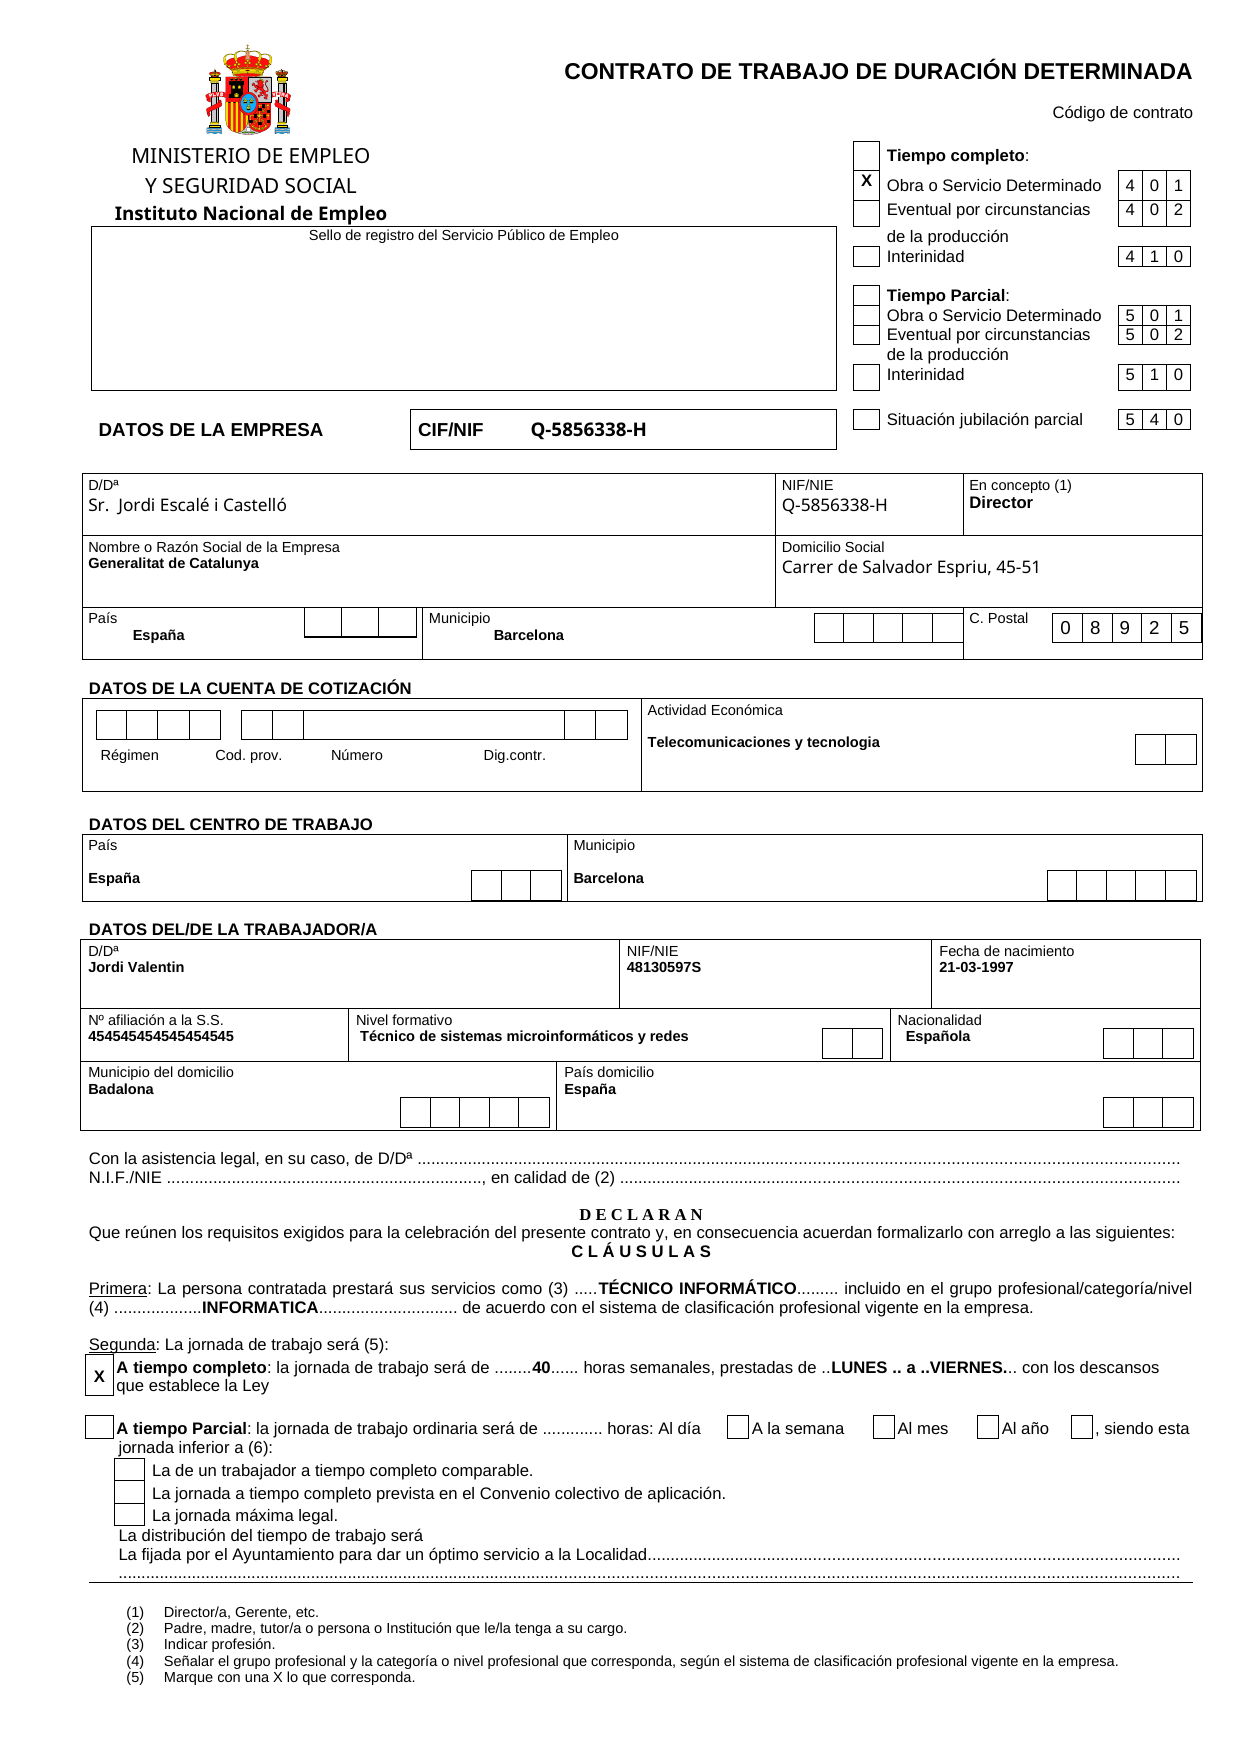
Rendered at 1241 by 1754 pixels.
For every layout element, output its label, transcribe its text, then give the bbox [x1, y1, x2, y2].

table_header NIF/NIE 48130597S [620, 940, 931, 1008]
text [89, 103, 211, 122]
table_header Municipio Barcelona [568, 835, 1202, 901]
table_cell Nacionalidad Española [891, 1009, 1200, 1061]
table_cell Instituto Nacional de Empleo [91, 200, 411, 226]
table_header A la semana [749, 1415, 873, 1438]
table_header [401, 1098, 430, 1127]
list Padre, madre, tutor/a o persona o Institución que le/la tenga a su cargo. [126, 1620, 1193, 1636]
table_header [1166, 871, 1196, 899]
table_header [221, 710, 241, 739]
text Segunda: La jornada de trabajo será (5): [89, 1336, 1193, 1354]
table_header [305, 608, 341, 636]
table_cell [1142, 345, 1166, 364]
table_cell [854, 345, 879, 364]
table_header [596, 711, 627, 739]
table_header Tiempo completo: [880, 141, 1118, 170]
table_cell 0 [1167, 247, 1190, 266]
table_cell Tiempo Parcial: [880, 285, 1118, 305]
table_cell Municipio del domicilio Badalona [81, 1062, 556, 1129]
table_cell Situación jubilación parcial [880, 409, 1118, 429]
table_header [1166, 141, 1191, 170]
table_cell de la producción [879, 226, 1118, 246]
table_cell [91, 391, 411, 409]
table_cell Eventual por circunstancias [880, 200, 1118, 226]
table_header [127, 711, 157, 739]
table_header [490, 1098, 518, 1127]
table_header [815, 614, 843, 642]
table_header [728, 1416, 748, 1438]
table_cell País España [83, 638, 422, 659]
table_header [1134, 1098, 1162, 1127]
table_header [1077, 871, 1106, 899]
table_header [190, 711, 220, 739]
list Indicar profesión. [126, 1636, 1193, 1653]
table_header 0 [1053, 614, 1082, 642]
table_header [460, 1098, 489, 1127]
table_cell La jornada máxima legal. [145, 1503, 1199, 1525]
table_cell Interinidad [880, 246, 1118, 266]
subtitle DATOS DEL CENTRO DE TRABAJO [89, 815, 1193, 833]
table_header Al mes [895, 1415, 977, 1438]
table_cell [837, 200, 853, 226]
list Marque con una X lo que corresponda. [126, 1669, 1193, 1685]
table_header [342, 608, 378, 636]
table_header Fecha de nacimiento 21-03-1997 [932, 940, 1200, 1008]
text CONTRATO DE TRABAJO DE DURACIÓN DETERMINADA [337, 59, 1193, 85]
text N.I.F./NIE ...................................................................., en calidad de (2) [89, 1168, 1193, 1187]
table_header [1072, 1416, 1092, 1438]
table_header [903, 614, 932, 642]
table_header [1104, 1029, 1133, 1058]
table_cell 0 [1143, 306, 1166, 324]
table_cell [854, 267, 879, 285]
table_cell C. Postal [964, 608, 1202, 659]
table_header 5 [1172, 614, 1201, 642]
table_cell 0 [1143, 171, 1166, 199]
table_header NIF/NIE Q-5856338-H [776, 474, 963, 535]
table_header [379, 608, 416, 636]
table_cell [1142, 285, 1166, 305]
table_header 9 [1113, 614, 1141, 642]
table_cell DATOS DE LA EMPRESA [91, 409, 410, 449]
table_cell 4 [1119, 201, 1142, 226]
table_cell [1166, 345, 1191, 364]
table_cell Sello de registro del Servicio Público de Empleo [92, 227, 836, 390]
table_cell 5 [1119, 326, 1142, 344]
table_cell [1142, 430, 1166, 449]
table_cell [854, 326, 879, 344]
table_cell de la producción [879, 344, 1118, 364]
table_header [823, 1029, 852, 1058]
table_cell 4 [1143, 410, 1166, 429]
table_header [273, 711, 303, 739]
list Señalar el grupo profesional y la categoría o nivel profesional que corresponda, según el sistema de clasificación profesional vigente en la empresa. [126, 1653, 1193, 1669]
table_cell [1118, 430, 1142, 449]
table_header [1048, 871, 1076, 899]
list Director/a, Gerente, etc. [126, 1604, 1193, 1620]
table_cell 0 [1143, 326, 1166, 344]
text Que reúnen los requisitos exigidos para la celebración del presente contrato y, en consecuencia acuerdan formalizarlo con arreglo a las siguientes: [89, 1224, 1193, 1242]
table_header [1136, 735, 1165, 764]
table_header Al año [999, 1415, 1071, 1438]
table_header [83, 699, 641, 709]
table_cell [854, 410, 879, 429]
table_cell [1166, 430, 1191, 449]
table_cell Obra o Servicio Determinado [880, 305, 1118, 324]
table_cell CIF/NIF Q-5856338-H [411, 410, 836, 449]
table_header [519, 1098, 549, 1127]
table_cell 1 [1143, 365, 1166, 390]
table_header [978, 1416, 998, 1438]
text Primera: La persona contratada prestará sus servicios como (3) .....TÉCNICO INFORMÁTICO......... incluido en el grupo profesional/categoría/nivel (4) ...................INFORMATICA.............................. de acuerdo con el sistema de clasificación profesional vigente en la empresa. [89, 1279, 1193, 1317]
table_cell 4 [1119, 247, 1142, 266]
text Código de contrato [287, 103, 1193, 122]
table_header [854, 142, 879, 170]
table_cell Obra o Servicio Determinado [880, 170, 1118, 199]
table_cell [1166, 391, 1191, 409]
table_cell 1 [1167, 306, 1190, 324]
text La fijada por el Ayuntamiento para dar un óptimo servicio a la Localidad. [118, 1545, 1193, 1563]
table_header [431, 1098, 459, 1127]
table_cell 1 [1143, 247, 1166, 266]
table_header [304, 711, 564, 739]
table_cell 4 [1119, 171, 1142, 199]
table_cell [1118, 267, 1142, 285]
table_cell [411, 391, 837, 409]
table_cell [854, 286, 879, 305]
table_cell [837, 409, 853, 449]
table_cell [1118, 391, 1142, 409]
table_cell [1142, 227, 1166, 246]
table_cell [115, 1481, 144, 1503]
table_cell La jornada a tiempo completo prevista en el Convenio colectivo de aplicación. [145, 1480, 1199, 1503]
table_cell Domicilio Social Carrer de Salvador Espriu, 45-51 [776, 536, 1202, 607]
table_header , siendo esta [1093, 1415, 1204, 1438]
subtitle D E C L A R A N [89, 1205, 1193, 1224]
table_header [874, 614, 902, 642]
table_header [1136, 871, 1165, 899]
table_cell [854, 365, 879, 390]
table_header 8 [1083, 614, 1112, 642]
table_header [502, 871, 530, 899]
table_cell [854, 201, 879, 226]
table_header Actividad Económica Telecomunicaciones y tecnologia [642, 699, 1202, 791]
table_cell [1118, 227, 1142, 246]
table_header 2 [1142, 614, 1171, 642]
table_cell [1166, 267, 1191, 285]
table_header [1142, 141, 1166, 170]
table_cell [879, 390, 1118, 409]
table_cell [411, 200, 837, 226]
table_cell [854, 227, 879, 246]
table_cell [854, 430, 879, 449]
table_cell [837, 226, 853, 390]
table_cell 0 [1167, 365, 1190, 390]
table_header [86, 1416, 113, 1438]
table_header D/Dª Sr. Jordi Escalé i Castelló [83, 474, 775, 535]
table_header [1104, 1098, 1133, 1127]
table_cell [1142, 267, 1166, 285]
table_header [411, 141, 853, 170]
table_header [853, 1029, 882, 1058]
table_cell [879, 429, 1118, 449]
table_cell Nivel formativo Técnico de sistemas microinformáticos y redes [349, 1009, 890, 1061]
table_cell País domicilio España [557, 1062, 1200, 1129]
subtitle DATOS DE LA CUENTA DE COTIZACIÓN [89, 679, 1193, 698]
table_header [158, 711, 189, 739]
table_cell [854, 247, 879, 266]
table_cell [854, 391, 879, 409]
table_header [1166, 735, 1196, 764]
table_header [874, 1416, 894, 1438]
subtitle C L Á U S U L A S [89, 1242, 1193, 1261]
table_header [97, 711, 126, 739]
table_cell País España [83, 608, 304, 637]
text Con la asistencia legal, en su caso, de D/Dª [89, 1149, 1193, 1168]
table_header X [86, 1355, 113, 1395]
table_cell Interinidad [880, 364, 1118, 390]
table_header A tiempo Parcial: la jornada de trabajo ordinaria será de ............. horas: Al día [114, 1415, 727, 1438]
table_cell [115, 1504, 144, 1525]
table_header [844, 614, 873, 642]
table_header [472, 871, 501, 899]
table_header [565, 711, 595, 739]
table_cell [1142, 391, 1166, 409]
table_cell [837, 390, 853, 409]
table_header La de un trabajador a tiempo completo comparable. [145, 1458, 1199, 1480]
table_cell X [854, 171, 879, 199]
table_header [1118, 141, 1142, 170]
table_cell 5 [1119, 410, 1142, 429]
table_cell Municipio Barcelona [423, 608, 963, 659]
table_header [1107, 871, 1135, 899]
table_header [1163, 1029, 1193, 1058]
table_cell Nº afiliación a la S.S. 454545454545454545 [81, 1009, 348, 1061]
subtitle DATOS DEL/DE LA TRABAJADOR/A [89, 920, 1193, 939]
table_cell 2 [1167, 201, 1190, 226]
table_header Régimen Cod. prov. Número Dig.contr. [83, 710, 641, 791]
table_header [242, 711, 272, 739]
table_cell 0 [1167, 410, 1190, 429]
table_cell [1166, 285, 1191, 305]
table_header [1163, 1098, 1193, 1127]
table_header En concepto (1) Director [964, 474, 1202, 535]
table_header [531, 871, 561, 899]
table_cell [1166, 227, 1191, 246]
table_header País España [83, 835, 567, 901]
table_header D/Dª Jordi Valentin [81, 940, 619, 1008]
table_cell [1118, 285, 1142, 305]
table_header [1134, 1029, 1162, 1058]
table_cell 0 [1143, 201, 1166, 226]
table_cell 2 [1167, 326, 1190, 344]
table_header [933, 614, 963, 642]
table_cell [411, 170, 853, 199]
table_cell 5 [1119, 365, 1142, 390]
table_cell Nombre o Razón Social de la Empresa Generalitat de Catalunya [83, 536, 775, 607]
table_cell 5 [1119, 306, 1142, 324]
table_header [115, 1459, 144, 1480]
table_cell Eventual por circunstancias [880, 325, 1118, 344]
table_cell [1118, 345, 1142, 364]
text jornada inferior a (6): [118, 1439, 1193, 1457]
table_cell Y SEGURIDAD SOCIAL [91, 170, 411, 199]
table_cell [854, 306, 879, 324]
table_header MINISTERIO DE EMPLEO [91, 141, 411, 170]
table_cell 1 [1167, 171, 1190, 199]
table_header A tiempo completo: la jornada de trabajo será de ........40...... horas semanales, prestadas de ..LUNES .. a ..VIERNES... con los descansos que establece la Ley [114, 1354, 1163, 1395]
text La distribución del tiempo de trabajo será [118, 1526, 1193, 1545]
table_cell [879, 266, 1118, 285]
